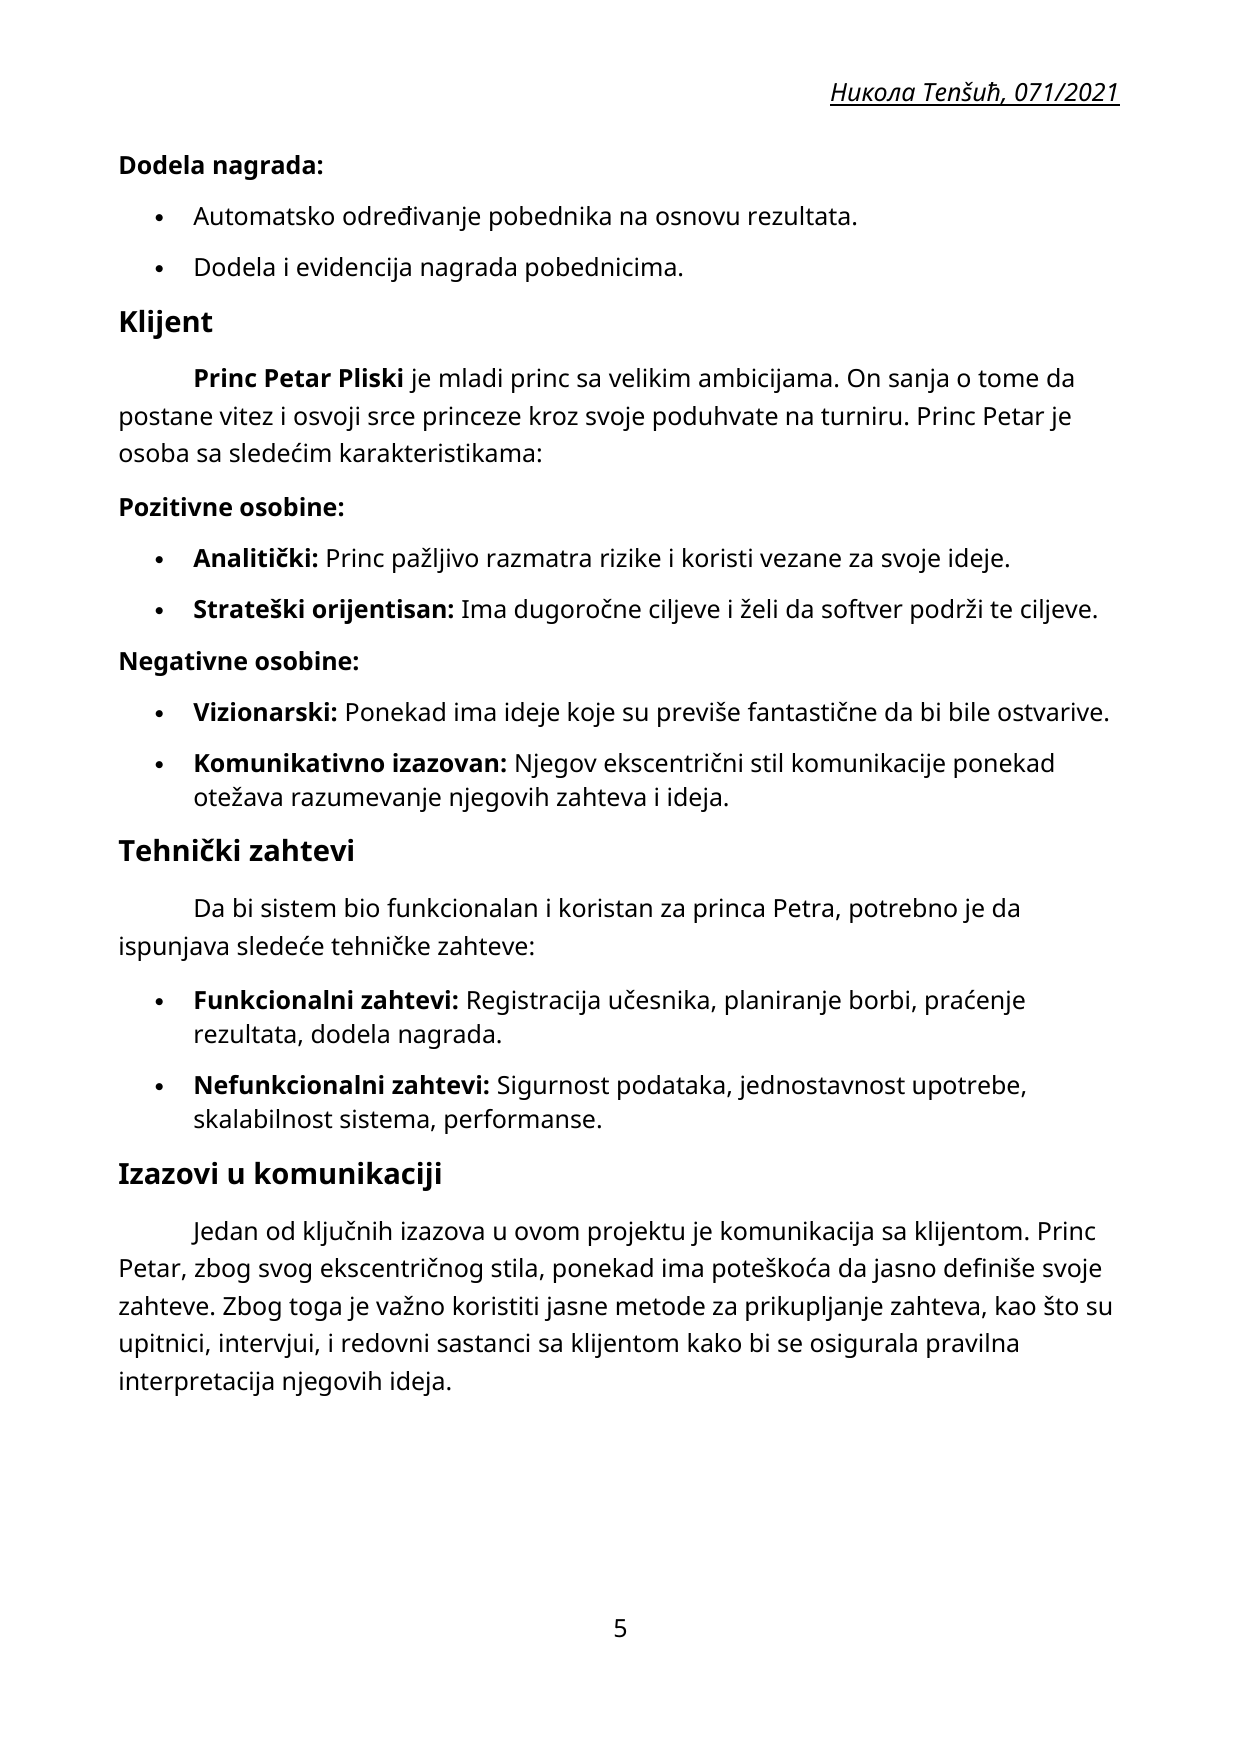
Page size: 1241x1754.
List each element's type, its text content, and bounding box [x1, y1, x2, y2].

text Pozitivne osobine: [118, 490, 1122, 524]
list Analitički: Princ pažljivo razmatra rizike i koristi vezane za svoje ideje. [156, 541, 1122, 575]
text Da bi sistem bio funkcionalan i koristan za princa Petra, potrebno je da ispunjava sledeće tehničke zahteve: [118, 891, 1122, 962]
list Nefunkcionalni zahtevi: Sigurnost podataka, jednostavnost upotrebe, skalabilnost sistema, performanse. [156, 1068, 1122, 1136]
text Jedan od ključnih izazova u ovom projektu je komunikacija sa klijentom. Princ Petar, zbog svog ekscentričnog stila, ponekad ima poteškoća da jasno definiše svoje zahteve. Zbog toga je važno koristiti jasne metode za prikupljanje zahteva, kao što su upitnici, intervjui, i redovni sastanci sa klijentom kako bi se osigurala pravilna interpretacija njegovih ideja. [118, 1213, 1122, 1397]
subtitle Tehnički zahtevi [118, 831, 1122, 870]
list Dodela i evidencija nagrada pobednicima. [156, 250, 1122, 284]
list Vizionarski: Ponekad ima ideje koje su previše fantastične da bi bile ostvarive. [156, 694, 1122, 728]
subtitle Izazovi u komunikaciji [118, 1153, 1122, 1193]
list Funkcionalni zahtevi: Registracija učesnika, planiranje borbi, praćenje rezultata, dodela nagrada. [156, 982, 1122, 1051]
list Strateški orijentisan: Ima dugoročne ciljeve i želi da softver podrži te ciljeve. [156, 592, 1122, 626]
subtitle Klijent [118, 301, 1122, 341]
list Komunikativno izazovan: Njegov ekscentrični stil komunikacije ponekad otežava razumevanje njegovih zahteva i ideja. [156, 745, 1122, 814]
list Automatsko određivanje pobednika na osnovu rezultata. [156, 199, 1122, 233]
text Princ Petar Pliski je mladi princ sa velikim ambicijama. On sanja o tome da postane vitez i osvoji srce princeze kroz svoje poduhvate na turniru. Princ Petar je osoba sa sledećim karakteristikama: [118, 361, 1122, 470]
text Dodela nagrada: [118, 148, 1122, 182]
text Negativne osobine: [118, 643, 1122, 677]
